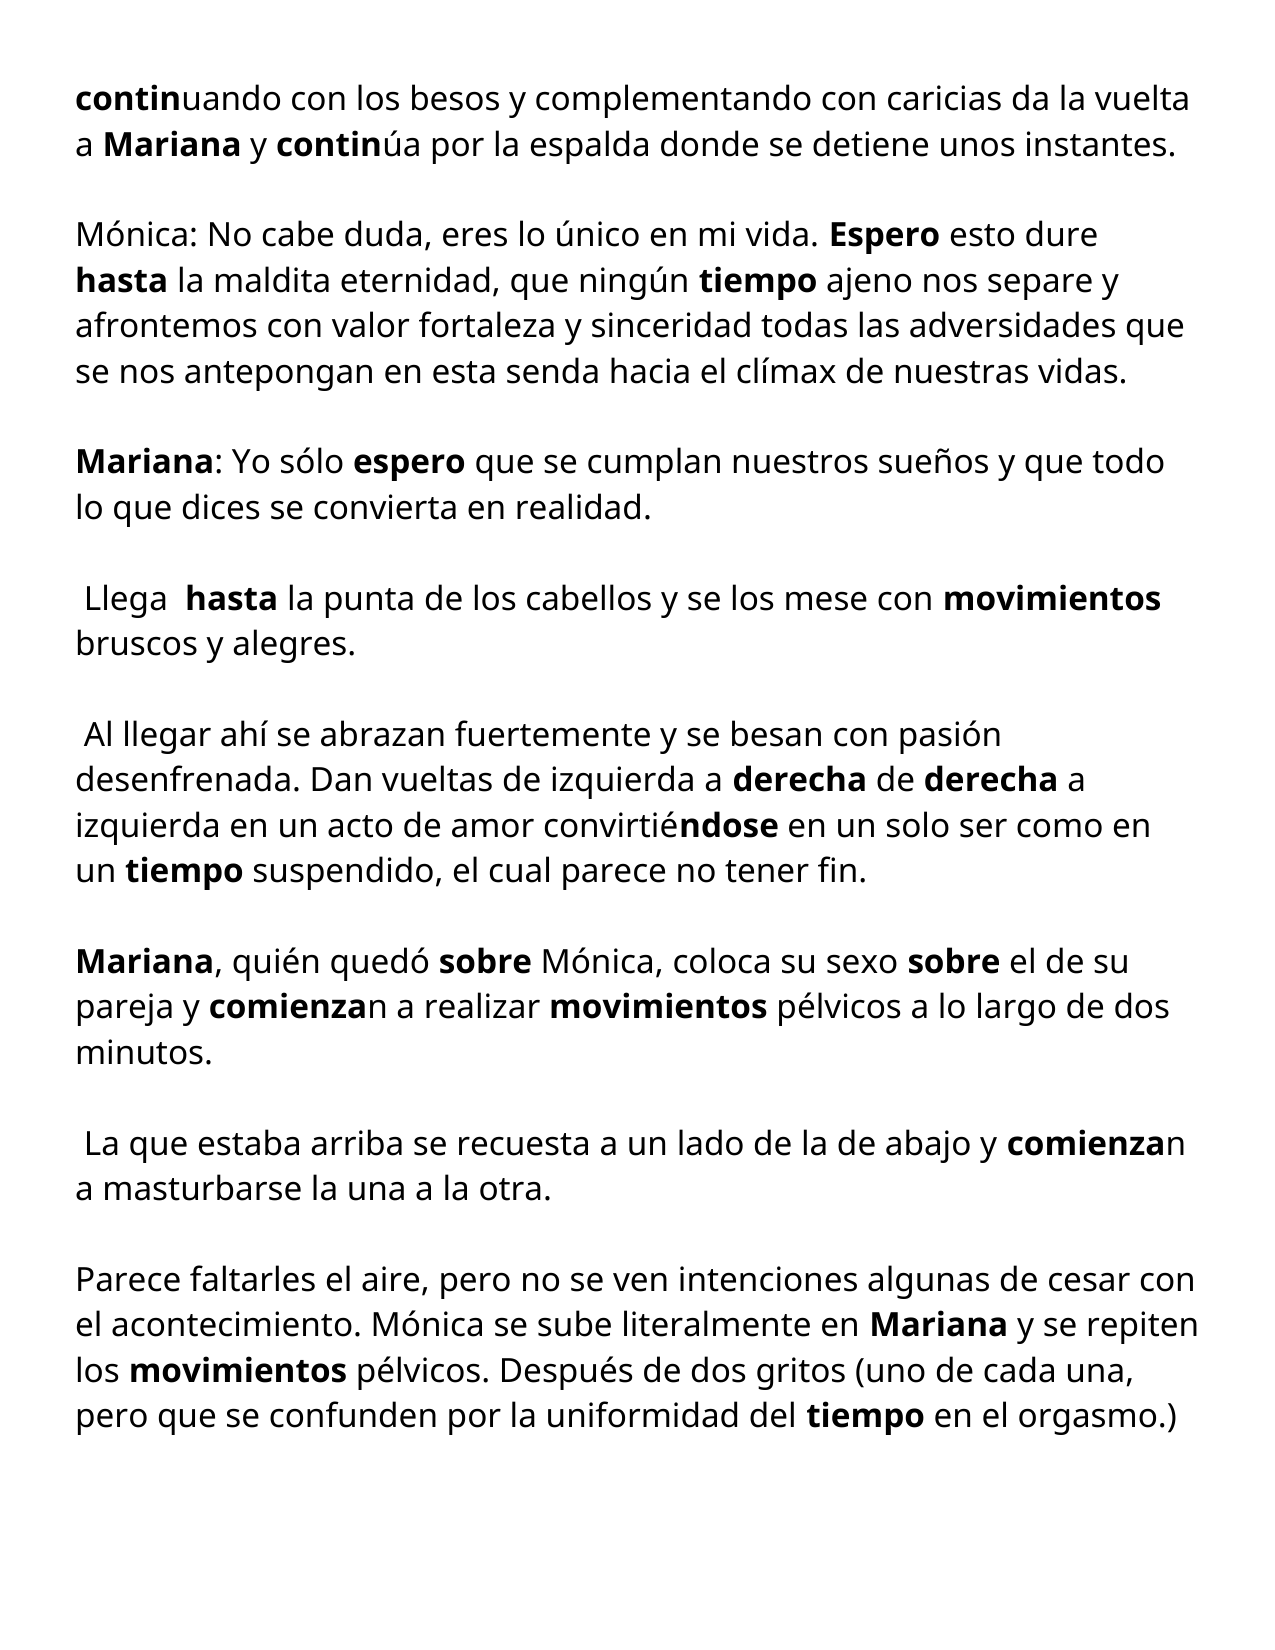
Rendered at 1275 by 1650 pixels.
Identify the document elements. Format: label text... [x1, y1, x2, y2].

text continuando con los besos y complementando con caricias da la vuelta a Mariana y continúa por la espalda donde se detiene unos instantes. Mónica: No cabe duda, eres lo único en mi vida. Espero esto dure hasta la maldita eternidad, que ningún tiempo ajeno nos separe y afrontemos con valor fortaleza y sinceridad todas las adversidades que se nos antepongan en esta senda hacia el clímax de nuestras vidas. Mariana: Yo sólo espero que se cumplan nuestros sueños y que todo lo que dices se convierta en realidad. Llega hasta la punta de los cabellos y se los mese con movimientos bruscos y alegres. Al llegar ahí se abrazan fuertemente y se besan con pasión desenfrenada. Dan vueltas de izquierda a derecha de derecha a izquierda en un acto de amor convirtiéndose en un solo ser como en un tiempo suspendido, el cual parece no tener fin. Mariana, quién quedó sobre Mónica, coloca su sexo sobre el de su pareja y comienzan a realizar movimientos pélvicos a lo largo de dos minutos. La que estaba arriba se recuesta a un lado de la de abajo y comienzan a masturbarse la una a la otra. Parece faltarles el aire, pero no se ven intenciones algunas de cesar con el acontecimiento. Mónica se sube literalmente en Mariana y se repiten los movimientos pélvicos. Después de dos gritos (uno de cada una, pero que se confunden por la uniformidad del tiempo en el orgasmo.) [75, 75, 1200, 1554]
